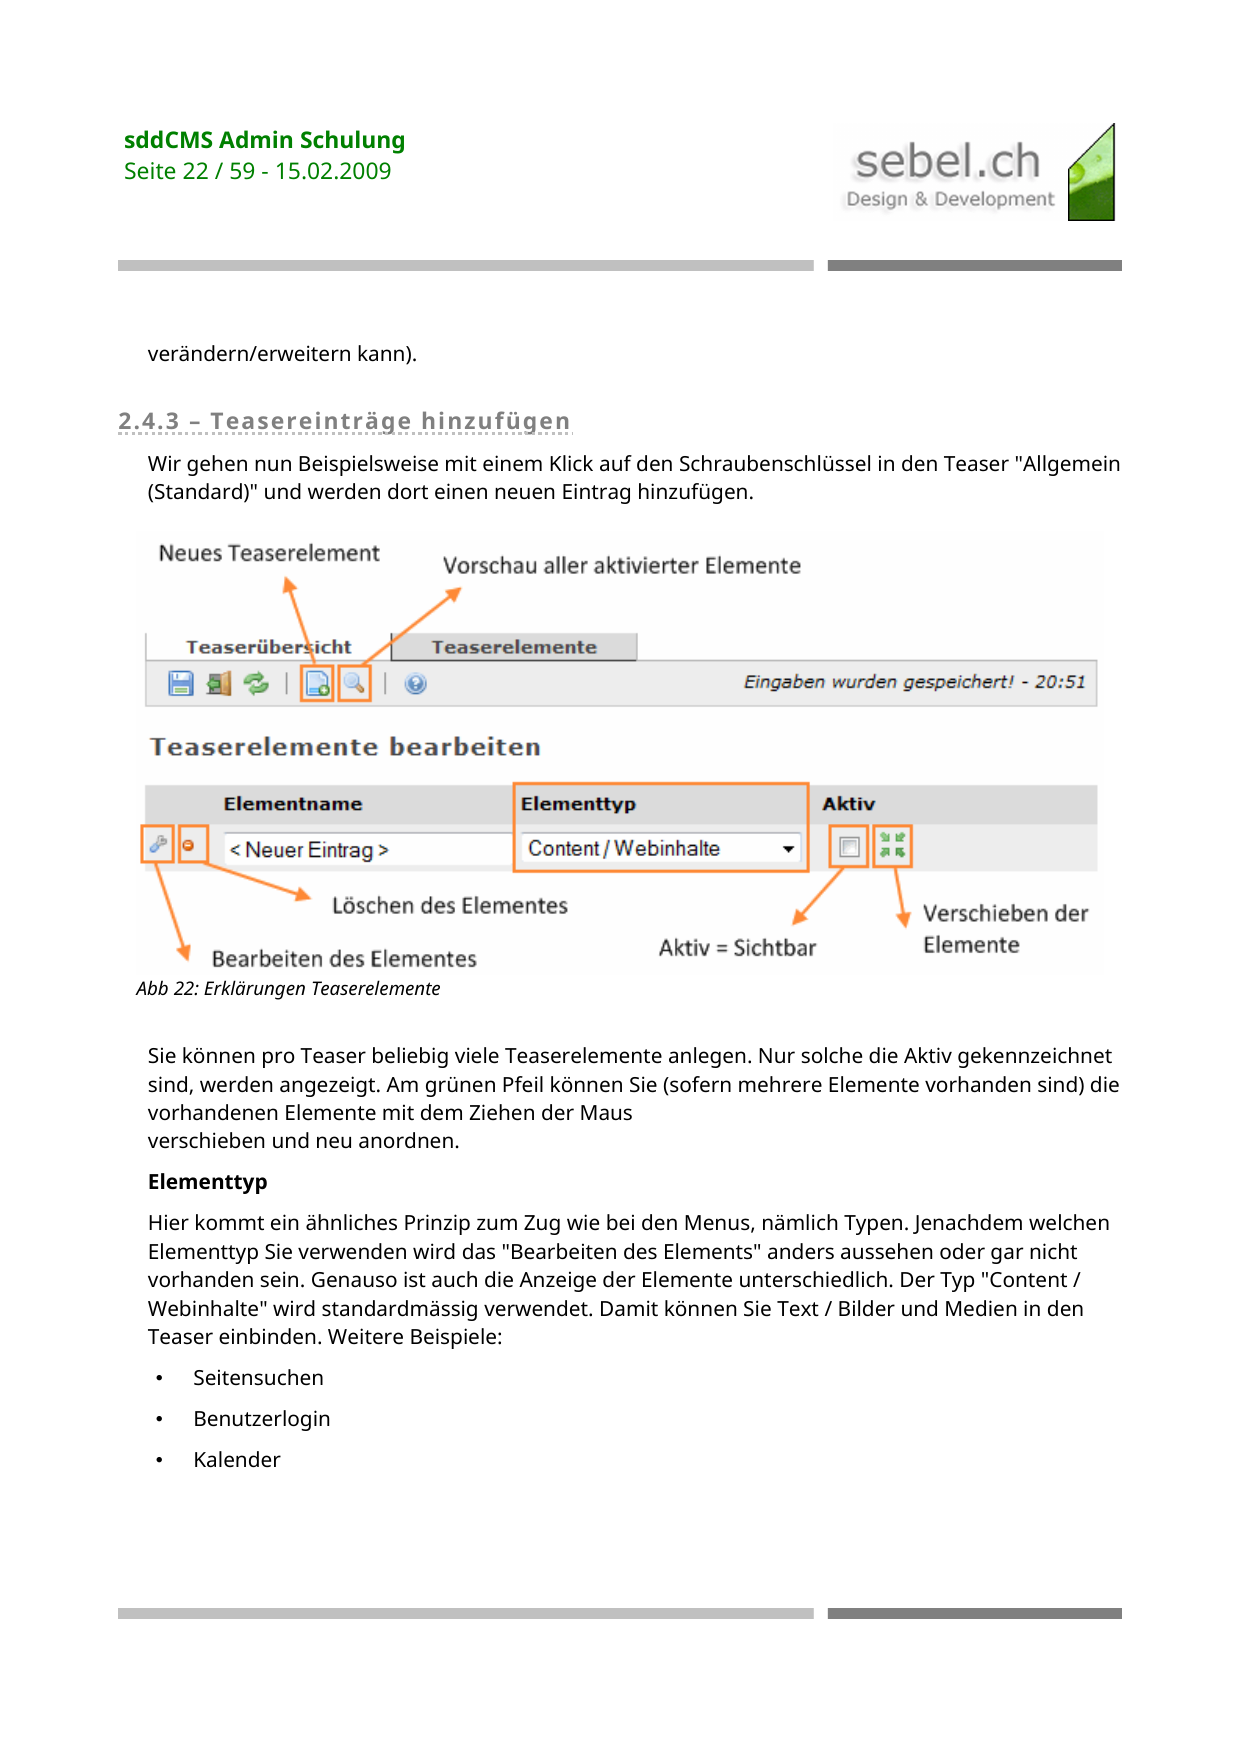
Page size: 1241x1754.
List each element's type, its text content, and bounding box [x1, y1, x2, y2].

picture [136, 531, 1104, 975]
subtitle 2.4.3 – Teasereinträge hinzufügen [118, 405, 1122, 437]
picture [118, 1608, 1122, 1619]
text Elementtyp [148, 1167, 1122, 1196]
picture [118, 260, 1122, 271]
list Kalender [156, 1445, 1122, 1473]
text Wir gehen nun Beispielsweise mit einem Klick auf den Schraubenschlüssel in den Teaser "Allgemein (Standard)" und werden dort einen neuen Eintrag hinzufügen. [148, 449, 1122, 506]
text Sie können pro Teaser beliebig viele Teaserelemente anlegen. Nur solche die Aktiv gekennzeichnet sind, werden angezeigt. Am grünen Pfeil können Sie (sofern mehrere Elemente vorhanden sind) die vorhandenen Elemente mit dem Ziehen der Maus verschieben und neu anordnen. [148, 1041, 1122, 1155]
text Hier kommt ein ähnliches Prinzip zum Zug wie bei den Menus, nämlich Typen. Jenachdem welchen Elementtyp Sie verwenden wird das "Bearbeiten des Elements" anders aussehen oder gar nicht vorhanden sein. Genauso ist auch die Anzeige der Elemente unterschiedlich. Der Typ "Content / Webinhalte" wird standardmässig verwendet. Damit können Sie Text / Bilder und Medien in den Teaser einbinden. Weitere Beispiele: [148, 1208, 1122, 1351]
list Seitensuchen [156, 1363, 1122, 1392]
text verändern/erweitern kann). [148, 339, 1122, 368]
text Abb 22: Erklärungen Teaserelemente [136, 975, 1104, 1000]
list Benutzerlogin [156, 1404, 1122, 1432]
